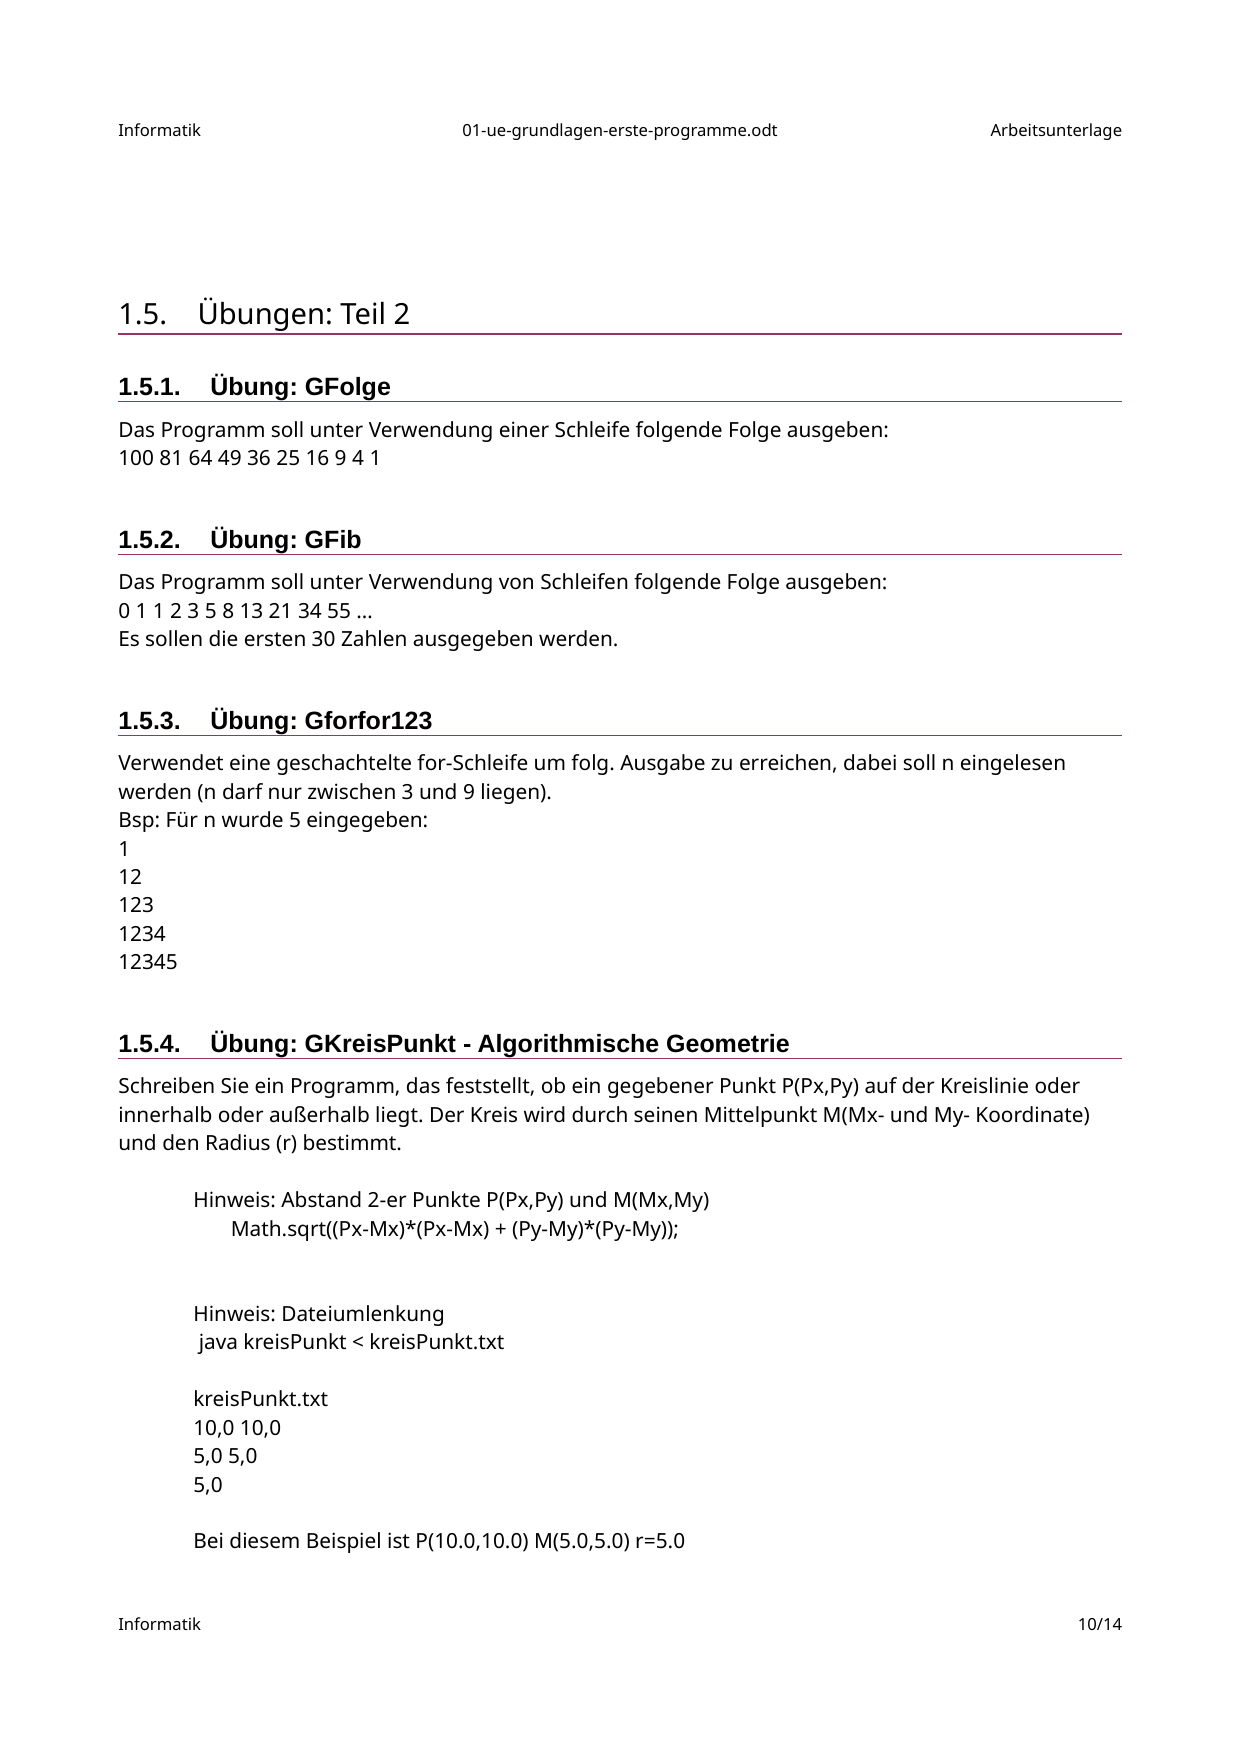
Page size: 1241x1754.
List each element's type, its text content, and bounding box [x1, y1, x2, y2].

text 0 1 1 2 3 5 8 13 21 34 55 … [118, 596, 1122, 624]
subtitle Übung: GFib [118, 525, 1122, 554]
subtitle Übung: GFolge [118, 372, 1122, 401]
text 100 81 64 49 36 25 16 9 4 1 [118, 443, 1122, 472]
text Bsp: Für n wurde 5 eingegeben: 1 12 123 1234 12345 [118, 805, 1122, 976]
list Hinweis: Abstand 2-er Punkte P(Px,Py) und M(Mx,My) [156, 1185, 1122, 1214]
subtitle Übungen: Teil 2 [118, 293, 1122, 333]
list Hinweis: Dateiumlenkung java kreisPunkt < kreisPunkt.txt kreisPunkt.txt 10,0 10,0 5,0 5,0 5,0 Bei diesem Beispiel ist P(10.0,10.0) M(5.0,5.0) r=5.0 [156, 1271, 1122, 1555]
text Das Programm soll unter Verwendung einer Schleife folgende Folge ausgeben: [118, 415, 1122, 443]
subtitle Übung: Gforfor123 [118, 706, 1122, 735]
list Math.sqrt((Px-Mx)*(Px-Mx) + (Py-My)*(Py-My)); [193, 1214, 1122, 1271]
text Es sollen die ersten 30 Zahlen ausgegeben werden. [118, 624, 1122, 653]
subtitle Übung: GKreisPunkt - Algorithmische Geometrie [118, 1029, 1122, 1058]
list Schreiben Sie ein Programm, das feststellt, ob ein gegebener Punkt P(Px,Py) auf der Kreislinie oder innerhalb oder außerhalb liegt. Der Kreis wird durch seinen Mittelpunkt M(Mx- und My- Koordinate) und den Radius (r) bestimmt. [81, 1072, 1122, 1185]
text Verwendet eine geschachtelte for-Schleife um folg. Ausgabe zu erreichen, dabei soll n eingelesen werden (n darf nur zwischen 3 und 9 liegen). [118, 748, 1122, 805]
list Das Programm soll unter Verwendung von Schleifen folgende Folge ausgeben: [81, 567, 1122, 596]
